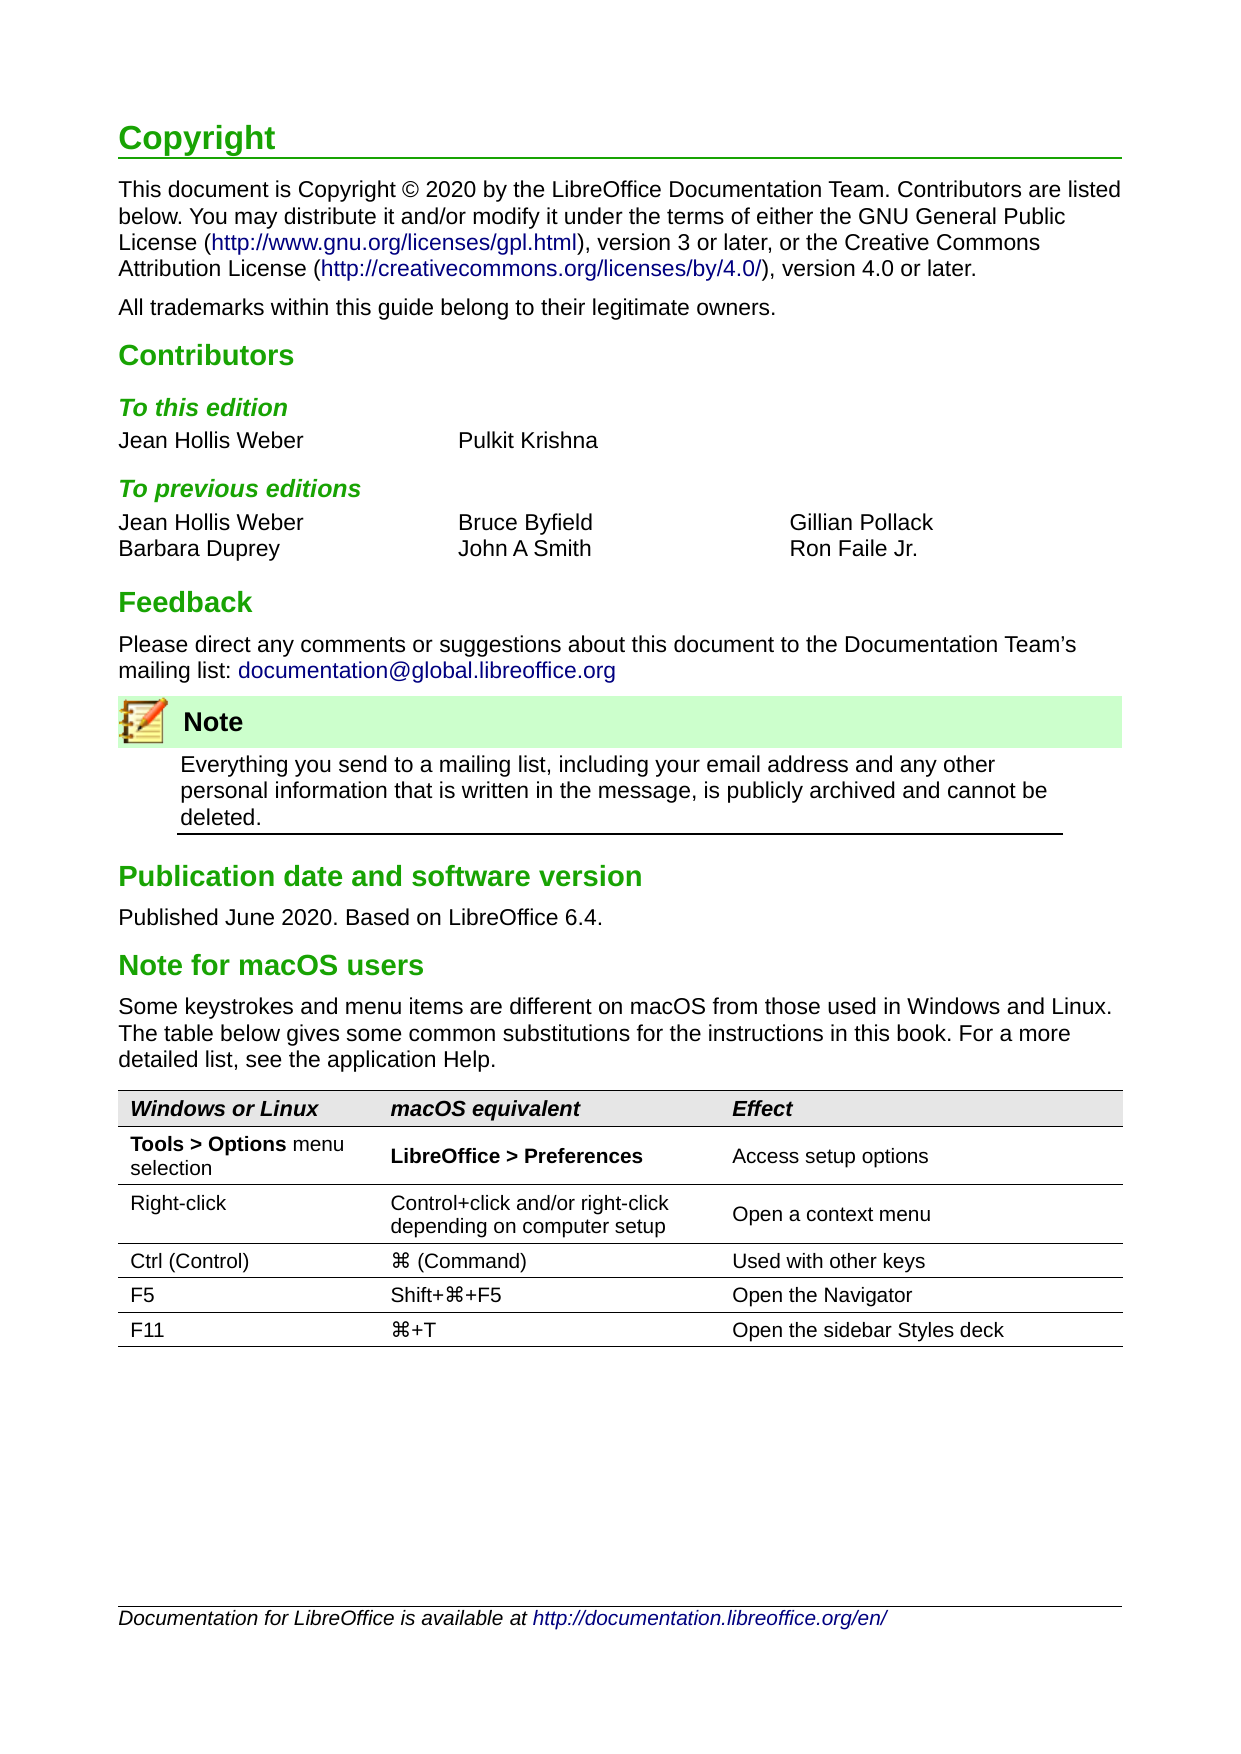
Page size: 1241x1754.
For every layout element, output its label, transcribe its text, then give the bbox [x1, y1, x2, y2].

text This document is Copyright © 2020 by the LibreOffice Documentation Team. Contributors are listed below. You may distribute it and/or modify it under the terms of either the GNU General Public License (http://www.gnu.org/licenses/gpl.html), version 3 or later, or the Creative Commons Attribution License (http://creativecommons.org/licenses/by/4.0/), version 4.0 or later. [118, 176, 1122, 282]
table_header Effect [720, 1091, 1123, 1126]
text Everything you send to a mailing list, including your email address and any other personal information that is written in the message, is publicly archived and cannot be deleted. [177, 748, 1063, 833]
table_cell Barbara Duprey [118, 535, 458, 562]
text Please direct any comments or suggestions about this document to the Documentation Team’s mailing list: documentation@global.libreoffice.org [118, 631, 1122, 683]
table_cell LibreOffice > Preferences [378, 1127, 720, 1184]
table_cell Shift+⌘+F5 [378, 1278, 720, 1312]
table_cell ⌘+T [378, 1313, 720, 1346]
text All trademarks within this guide belong to their legitimate owners. [118, 294, 1122, 321]
table_cell ⌘ (Command) [378, 1244, 720, 1277]
table_header Jean Hollis Weber [118, 509, 458, 535]
subtitle To this edition [118, 392, 1122, 421]
table_header Jean Hollis Weber [118, 427, 458, 453]
table_header Bruce Byfield [458, 509, 789, 535]
subtitle Note for macOS users [118, 948, 1122, 982]
table_cell Open the Navigator [720, 1278, 1123, 1312]
table_cell F5 [118, 1278, 378, 1312]
table_cell Ctrl (Control) [118, 1244, 378, 1277]
text Published June 2020. Based on LibreOffice 6.4. [118, 904, 1122, 930]
text Some keystrokes and menu items are different on macOS from those used in Windows and Linux. The table below gives some common substitutions for the instructions in this book. For a more detailed list, see the application Help. [118, 993, 1122, 1072]
table_cell Control+click and/or right-click depending on computer setup [378, 1185, 720, 1243]
table_cell Ron Faile Jr. [789, 535, 1122, 562]
table_header Pulkit Krishna [458, 427, 789, 453]
subtitle Feedback [118, 585, 1122, 619]
table_cell Open the sidebar Styles deck [720, 1313, 1123, 1346]
subtitle Note [118, 696, 1122, 748]
subtitle Copyright [118, 118, 1122, 157]
subtitle Publication date and software version [118, 859, 1122, 892]
table_cell Right-click [118, 1185, 378, 1243]
table_cell Tools > Options menu selection [118, 1127, 378, 1184]
table_cell F11 [118, 1313, 378, 1346]
table_cell John A Smith [458, 535, 789, 562]
table_cell Open a context menu [720, 1185, 1123, 1243]
table_cell Used with other keys [720, 1244, 1123, 1277]
table_header macOS equivalent [378, 1091, 720, 1126]
table_header Windows or Linux [118, 1091, 378, 1126]
picture [119, 696, 170, 747]
subtitle To previous editions [118, 474, 1122, 503]
table_header [789, 427, 1122, 453]
table_header Gillian Pollack [789, 509, 1122, 535]
table_cell Access setup options [720, 1127, 1123, 1184]
subtitle Contributors [118, 338, 1122, 372]
